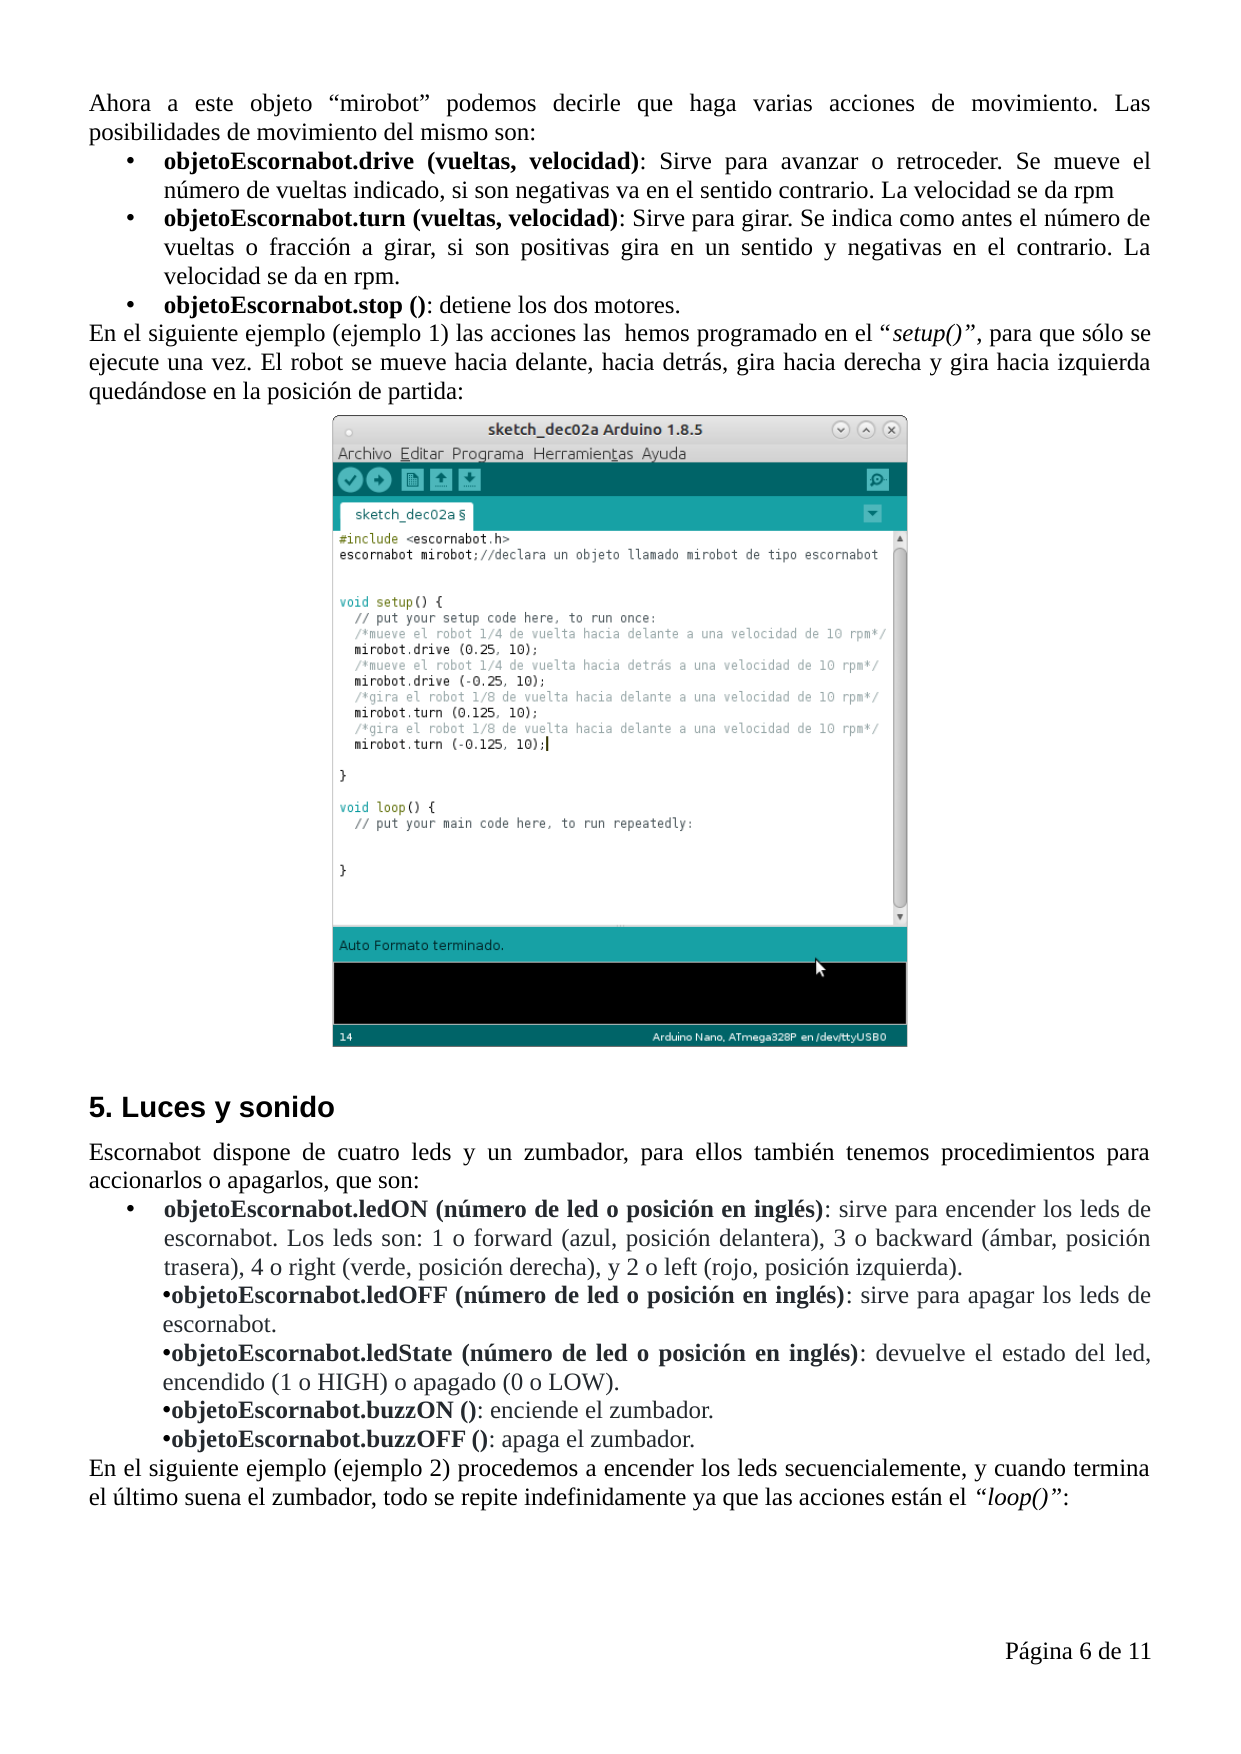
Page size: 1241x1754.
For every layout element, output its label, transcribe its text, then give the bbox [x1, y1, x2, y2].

list objetoEscornabot.ledState (número de led o posición en inglés): devuelve el estado del led, encendido (1 o HIGH) o apagado (0 o LOW). [88, 1338, 1152, 1395]
text En el siguiente ejemplo (ejemplo 2) procedemos a encender los leds secuencialemente, y cuando termina el último suena el zumbador, todo se repite indefinidamente ya que las acciones están el “loop()”: [88, 1453, 1152, 1510]
list objetoEscornabot.drive (vueltas, velocidad): Sirve para avanzar o retroceder. Se mueve el número de vueltas indicado, si son negativas va en el sentido contrario. La velocidad se da rpm [126, 146, 1152, 203]
text Ahora a este objeto “mirobot” podemos decirle que haga varias acciones de movimiento. Las posibilidades de movimiento del mismo son: [88, 88, 1152, 146]
list objetoEscornabot.stop (): detiene los dos motores. [126, 290, 1152, 318]
text Escornabot dispone de cuatro leds y un zumbador, para ellos también tenemos procedimientos para accionarlos o apagarlos, que son: [88, 1137, 1152, 1194]
list objetoEscornabot.ledON (número de led o posición en inglés): sirve para encender los leds de escornabot. Los leds son: 1 o forward (azul, posición delantera), 3 o backward (ámbar, posición trasera), 4 o right (verde, posición derecha), y 2 o left (rojo, posición izquierda). [126, 1194, 1152, 1280]
text En el siguiente ejemplo (ejemplo 1) las acciones las hemos programado en el “setup()”, para que sólo se ejecute una vez. El robot se mueve hacia delante, hacia detrás, gira hacia derecha y gira hacia izquierda quedándose en la posición de partida: [88, 318, 1152, 405]
list objetoEscornabot.buzzON (): enciende el zumbador. [88, 1395, 1152, 1424]
subtitle 5. Luces y sonido [88, 1090, 1152, 1124]
picture [332, 415, 908, 1047]
list objetoEscornabot.turn (vueltas, velocidad): Sirve para girar. Se indica como antes el número de vueltas o fracción a girar, si son positivas gira en un sentido y negativas en el contrario. La velocidad se da en rpm. [126, 203, 1152, 290]
list objetoEscornabot.buzzOFF (): apaga el zumbador. [88, 1424, 1152, 1453]
list objetoEscornabot.ledOFF (número de led o posición en inglés): sirve para apagar los leds de escornabot. [88, 1280, 1152, 1338]
